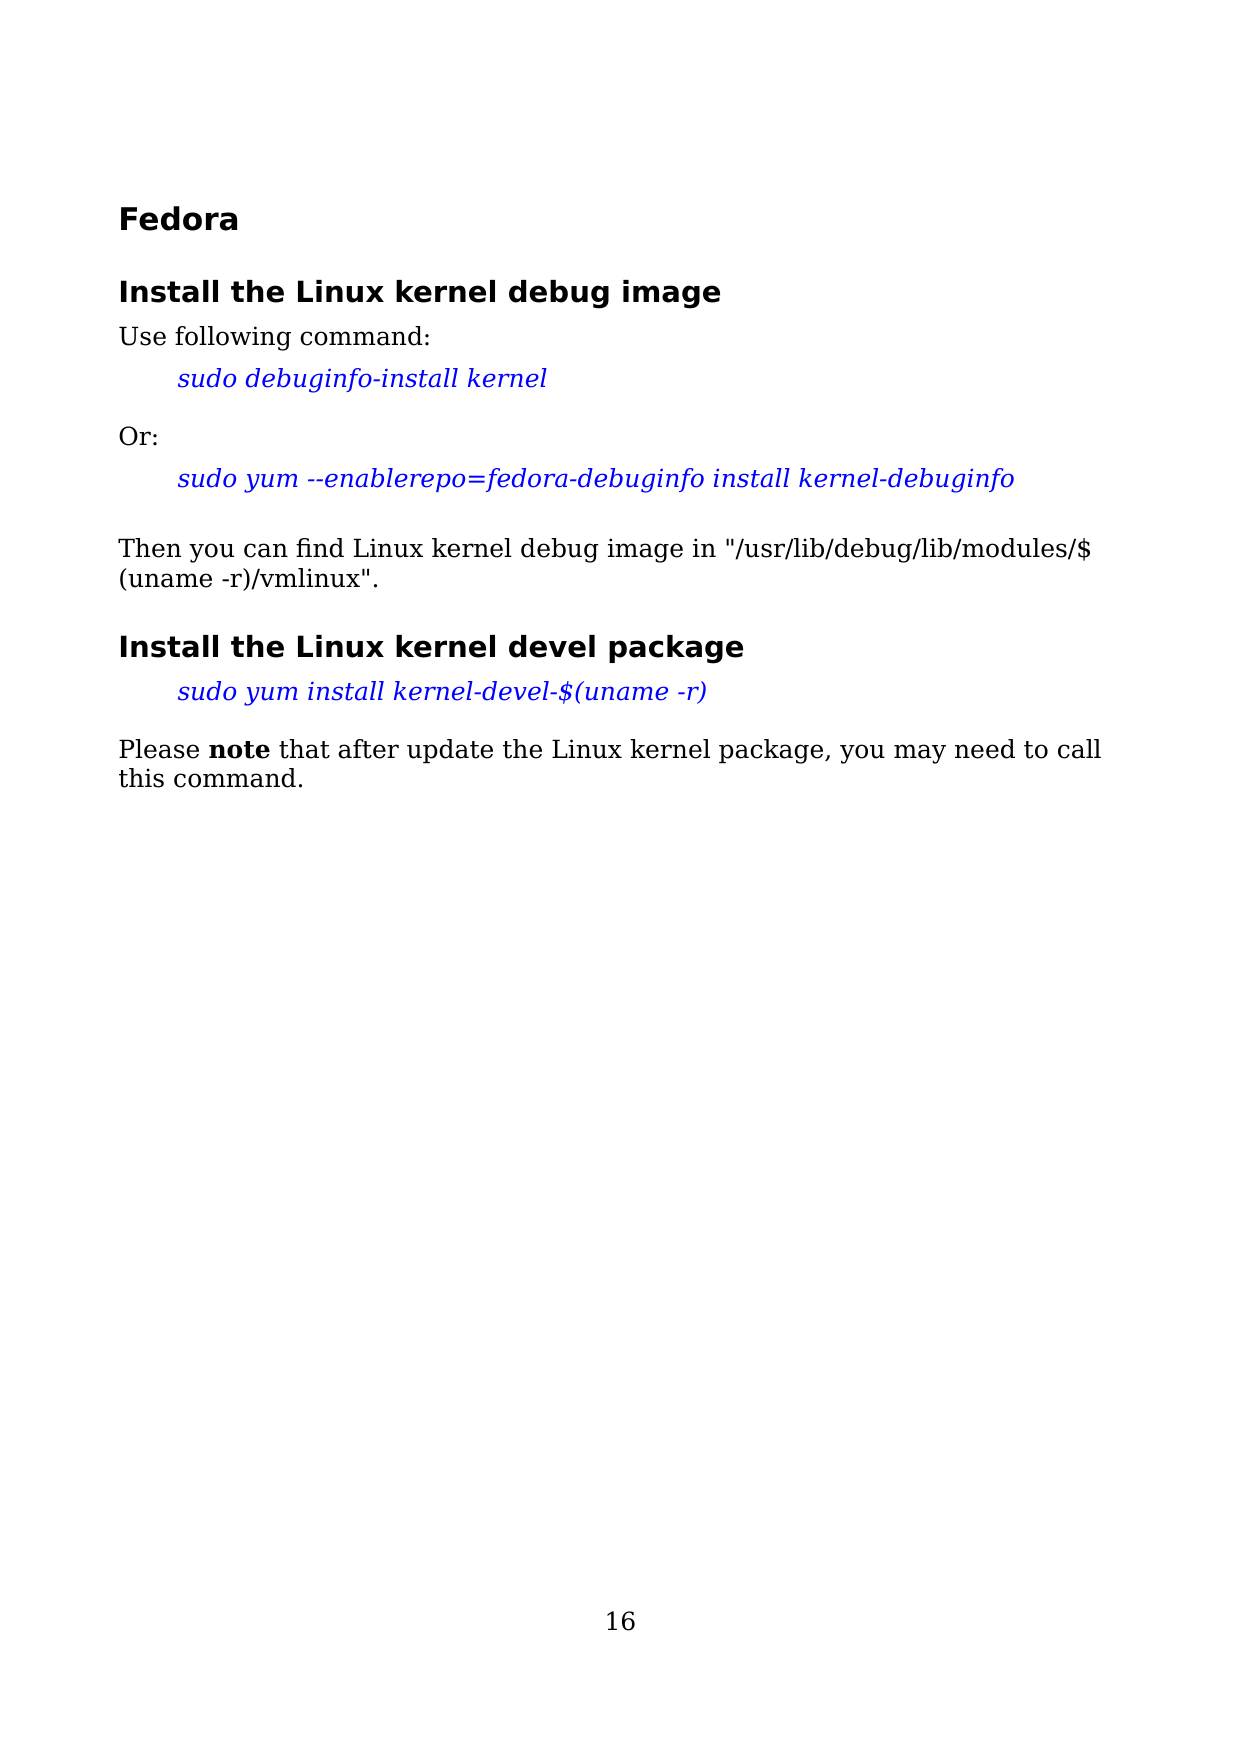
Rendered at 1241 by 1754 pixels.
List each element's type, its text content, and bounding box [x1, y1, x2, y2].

text Please note that after update the Linux kernel package, you may need to call this command. [118, 735, 1122, 794]
text Then you can find Linux kernel debug image in "/usr/lib/debug/lib/modules/$(uname -r)/vmlinux". [118, 534, 1122, 593]
text sudo debuginfo-install kernel [177, 364, 1063, 393]
text Use following command: [118, 322, 1122, 351]
text sudo yum install kernel-devel-$(uname -r) [177, 677, 1063, 706]
subtitle Install the Linux kernel devel package [118, 630, 1122, 664]
subtitle Fedora [118, 202, 1122, 238]
subtitle Install the Linux kernel debug image [118, 276, 1122, 309]
text Or: [118, 422, 1122, 451]
text sudo yum --enablerepo=fedora-debuginfo install kernel-debuginfo [177, 464, 1063, 493]
